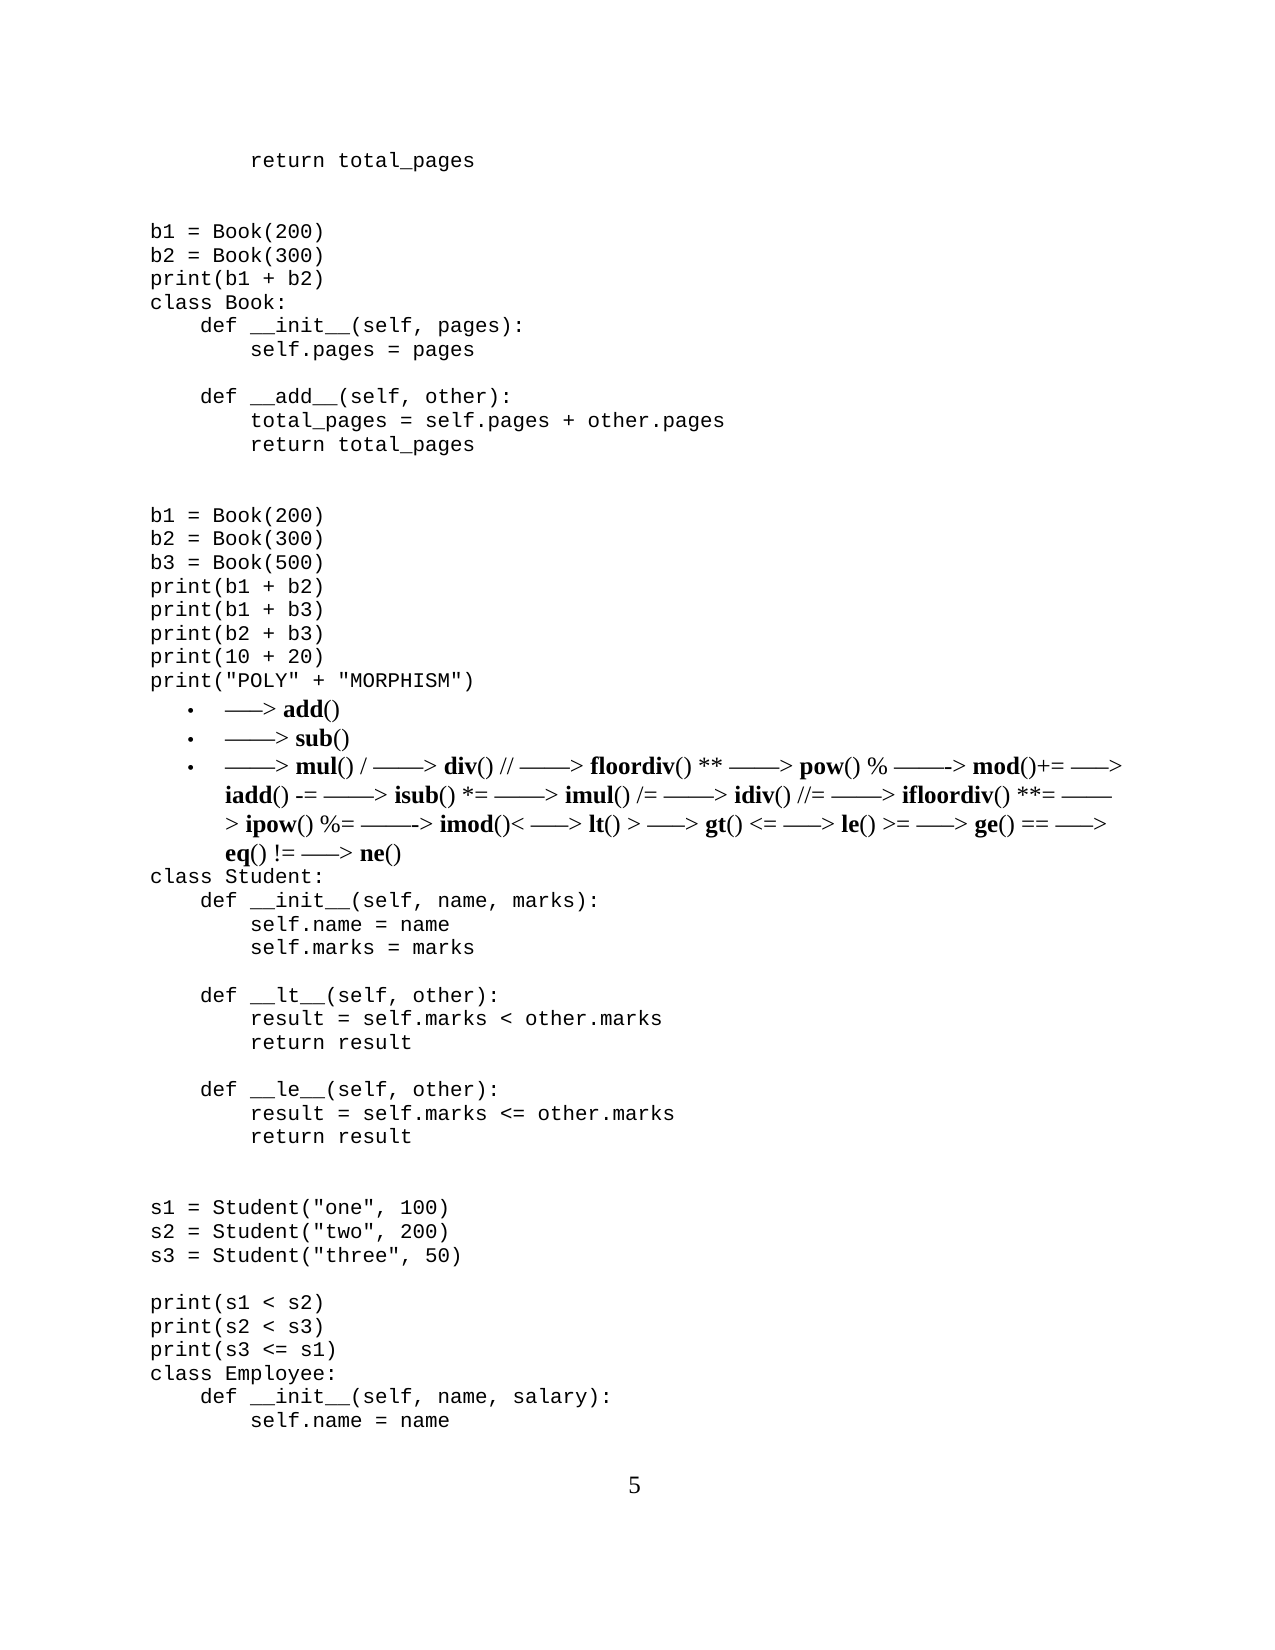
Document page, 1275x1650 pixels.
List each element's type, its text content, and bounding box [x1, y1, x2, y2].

text b1 = Book(200) [150, 221, 1125, 244]
text b2 = Book(300) [150, 528, 1125, 552]
list ——> sub() [187, 723, 1125, 751]
text self.name = name [150, 914, 1125, 937]
text return total_pages [150, 150, 1125, 174]
text self.name = name [150, 1410, 1125, 1434]
text def __init__(self, name, marks): [150, 890, 1125, 914]
text class Employee: [150, 1363, 1125, 1387]
text print(b1 + b3) [150, 599, 1125, 623]
text b3 = Book(500) [150, 552, 1125, 576]
text def __init__(self, name, salary): [150, 1387, 1125, 1410]
text print(s3 <= s1) [150, 1339, 1125, 1363]
text result = self.marks < other.marks [150, 1008, 1125, 1032]
text def __lt__(self, other): [150, 984, 1125, 1008]
text print(b1 + b2) [150, 268, 1125, 292]
text print(s2 < s3) [150, 1316, 1125, 1339]
text return result [150, 1032, 1125, 1056]
list ——> mul() / ——> div() // ——> floordiv() ** ——> pow() % ——-> mod()+= —–> iadd() -= ——> isub() *= ——> imul() /= ——> idiv() //= ——> ifloordiv() **= ——> ipow() %= ——-> imod()< —–> lt() > —–> gt() <= —–> le() >= —–> ge() == —–> eq() != —–> ne() [187, 751, 1125, 866]
text b1 = Book(200) [150, 505, 1125, 528]
text class Student: [150, 866, 1125, 890]
list —–> add() [187, 694, 1125, 723]
text print(10 + 20) [150, 647, 1125, 670]
text def __init__(self, pages): [150, 316, 1125, 339]
text print(b2 + b3) [150, 623, 1125, 647]
text return total_pages [150, 434, 1125, 457]
text b2 = Book(300) [150, 244, 1125, 268]
text self.pages = pages [150, 339, 1125, 363]
text def __le__(self, other): [150, 1079, 1125, 1103]
text s2 = Student("two", 200) [150, 1221, 1125, 1245]
text print(b1 + b2) [150, 576, 1125, 599]
text s1 = Student("one", 100) [150, 1197, 1125, 1221]
text print(s1 < s2) [150, 1292, 1125, 1316]
text result = self.marks <= other.marks [150, 1103, 1125, 1126]
text class Book: [150, 292, 1125, 316]
text return result [150, 1126, 1125, 1150]
text total_pages = self.pages + other.pages [150, 410, 1125, 434]
text s3 = Student("three", 50) [150, 1245, 1125, 1268]
text print("POLY" + "MORPHISM") [150, 670, 1125, 694]
text self.marks = marks [150, 937, 1125, 961]
text def __add__(self, other): [150, 386, 1125, 410]
